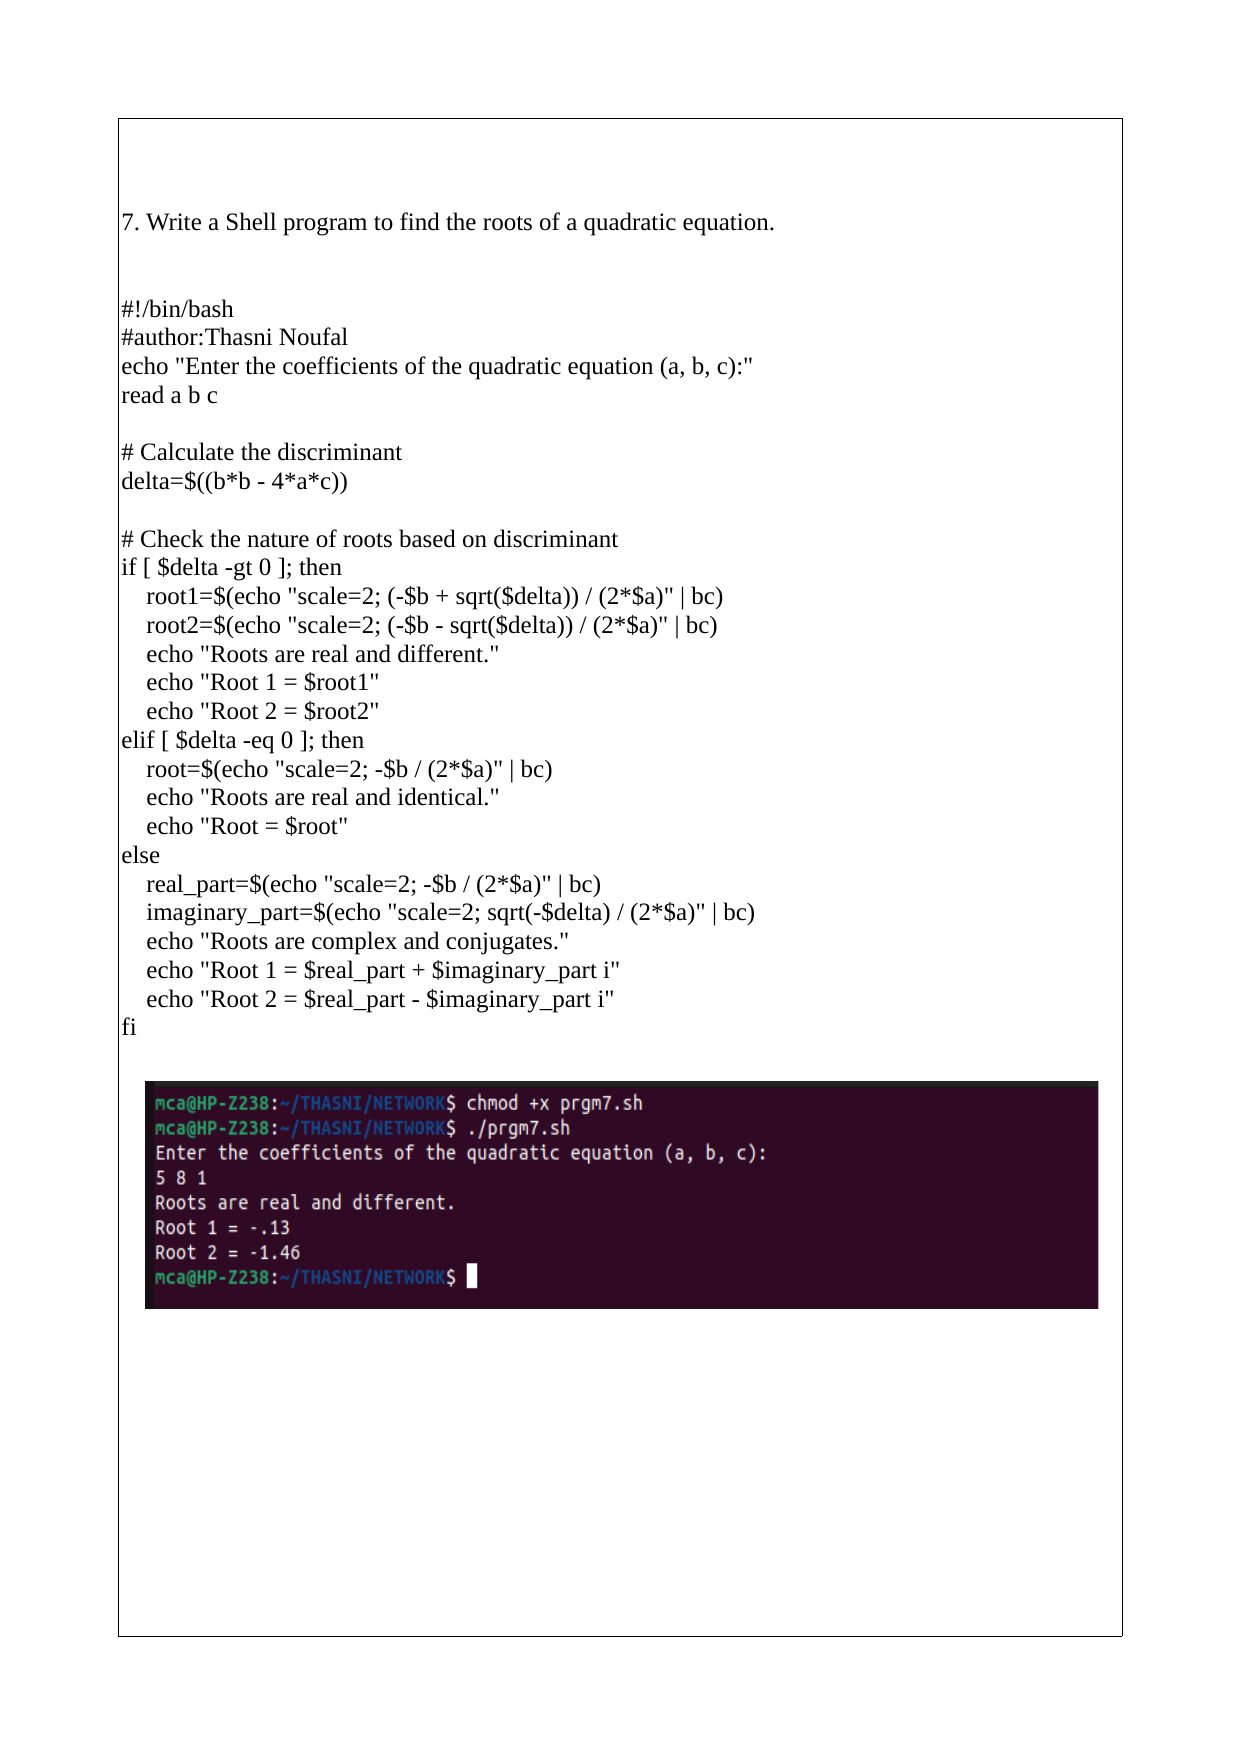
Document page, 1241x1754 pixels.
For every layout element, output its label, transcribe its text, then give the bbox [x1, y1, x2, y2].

text else [121, 840, 1119, 869]
picture [145, 1081, 1099, 1309]
text echo "Roots are complex and conjugates." [121, 926, 1119, 955]
text imaginary_part=$(echo "scale=2; sqrt(-$delta) / (2*$a)" | bc) [121, 897, 1119, 926]
text echo "Root 2 = $root2" [121, 696, 1119, 725]
text if [ $delta -gt 0 ]; then [121, 552, 1119, 581]
text root1=$(echo "scale=2; (-$b + sqrt($delta)) / (2*$a)" | bc) [121, 581, 1119, 610]
text #author:Thasni Noufal [121, 322, 1119, 351]
text 7. Write a Shell program to find the roots of a quadratic equation. [121, 207, 1119, 236]
text elif [ $delta -eq 0 ]; then [121, 725, 1119, 754]
text root2=$(echo "scale=2; (-$b - sqrt($delta)) / (2*$a)" | bc) [121, 610, 1119, 639]
text echo "Root 1 = $root1" [121, 667, 1119, 696]
text echo "Root = $root" [121, 811, 1119, 840]
text echo "Roots are real and different." [121, 639, 1119, 667]
text fi [121, 1012, 1119, 1041]
text echo "Roots are real and identical." [121, 782, 1119, 811]
text #!/bin/bash [121, 294, 1119, 322]
text echo "Root 2 = $real_part - $imaginary_part i" [121, 984, 1119, 1012]
text echo "Root 1 = $real_part + $imaginary_part i" [121, 955, 1119, 984]
text echo "Enter the coefficients of the quadratic equation (a, b, c):" [121, 351, 1119, 380]
text root=$(echo "scale=2; -$b / (2*$a)" | bc) [121, 754, 1119, 782]
text real_part=$(echo "scale=2; -$b / (2*$a)" | bc) [121, 869, 1119, 897]
text # Check the nature of roots based on discriminant [121, 524, 1119, 552]
text delta=$((b*b - 4*a*c)) [121, 466, 1119, 495]
text # Calculate the discriminant [121, 437, 1119, 466]
text read a b c [121, 380, 1119, 409]
